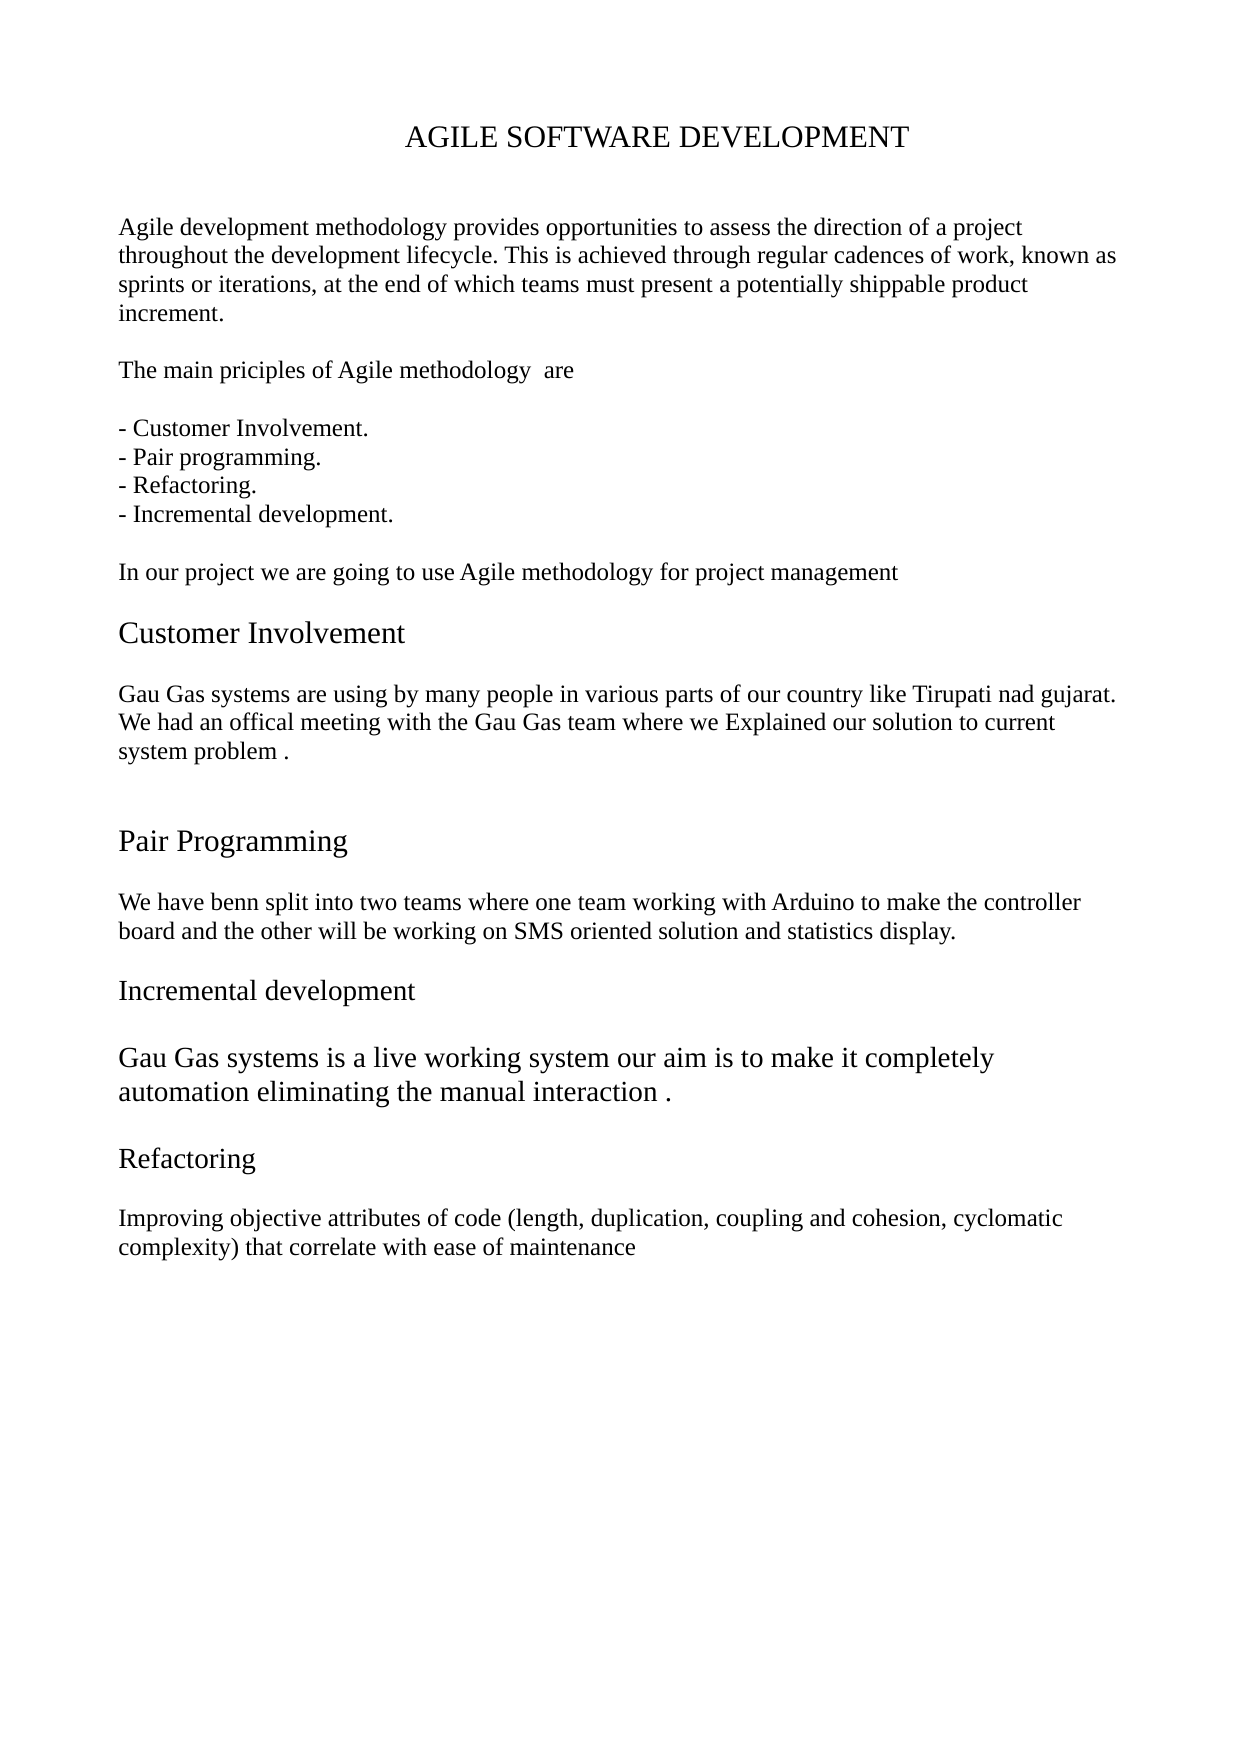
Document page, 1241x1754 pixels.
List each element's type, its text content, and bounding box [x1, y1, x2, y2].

text Incremental development [118, 973, 1122, 1007]
text Customer Involvement [118, 614, 1122, 650]
text Gau Gas systems are using by many people in various parts of our country like Tirupati nad gujarat. [118, 679, 1122, 707]
text - Incremental development. [118, 499, 1122, 528]
text Improving objective attributes of code (length, duplication, coupling and cohesion, cyclomatic complexity) that correlate with ease of maintenance [118, 1203, 1122, 1261]
text AGILE SOFTWARE DEVELOPMENT [118, 118, 1122, 154]
text - Refactoring. [118, 470, 1122, 499]
text - Pair programming. [118, 442, 1122, 470]
text Gau Gas systems is a live working system our aim is to make it completely automation eliminating the manual interaction . [118, 1041, 1122, 1108]
text We have benn split into two teams where one team working with Arduino to make the controller board and the other will be working on SMS oriented solution and statistics display. [118, 887, 1122, 945]
text Agile development methodology provides opportunities to assess the direction of a project throughout the development lifecycle. This is achieved through regular cadences of work, known as sprints or iterations, at the end of which teams must present a potentially shippable product increment. [118, 212, 1122, 327]
text - Customer Involvement. [118, 413, 1122, 442]
text Pair Programming [118, 822, 1122, 858]
text We had an offical meeting with the Gau Gas team where we Explained our solution to current system problem . [118, 707, 1122, 765]
text Refactoring [118, 1141, 1122, 1175]
text The main priciples of Agile methodology are [118, 355, 1122, 384]
text In our project we are going to use Agile methodology for project management [118, 557, 1122, 585]
